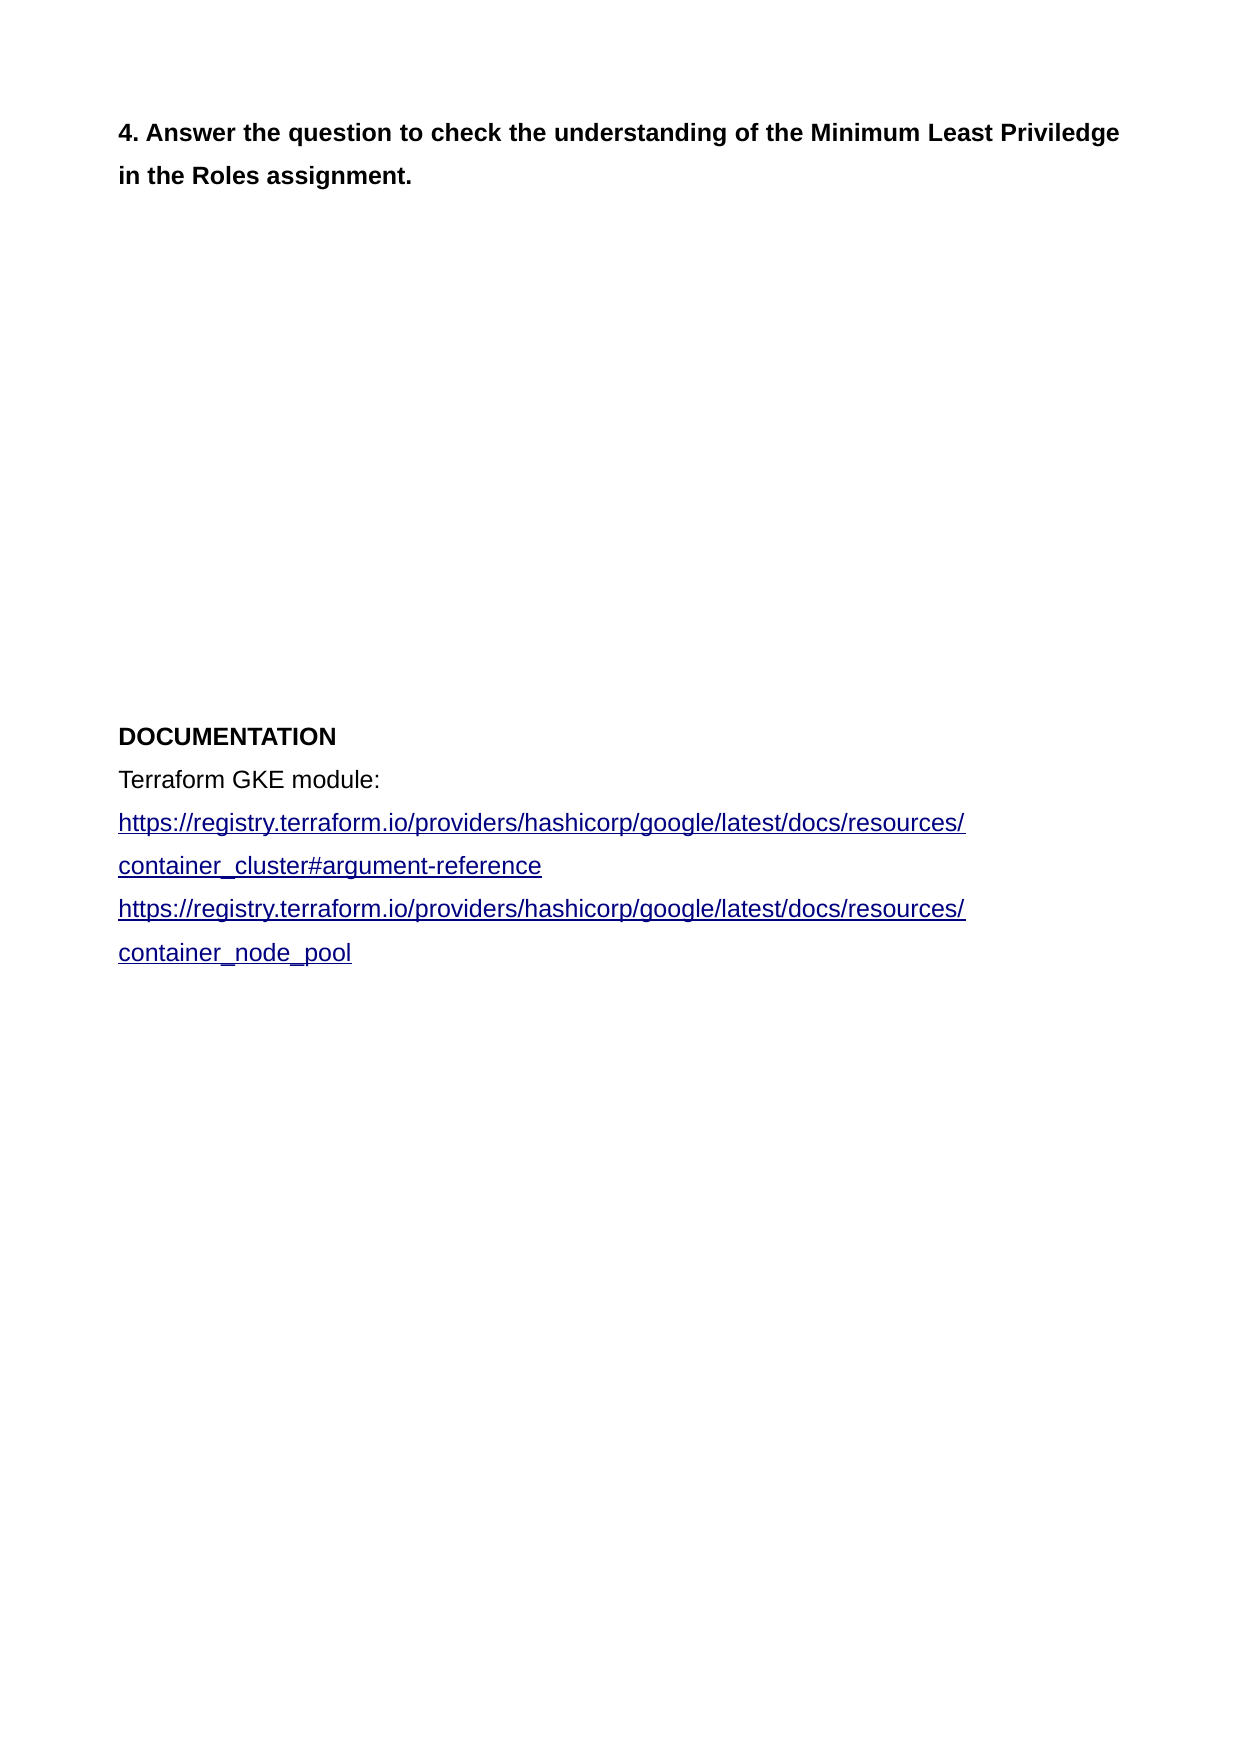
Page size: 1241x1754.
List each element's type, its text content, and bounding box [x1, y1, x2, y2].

text https://registry.terraform.io/providers/hashicorp/google/latest/docs/resources/container_node_pool [118, 894, 1122, 966]
text Terraform GKE module: https://registry.terraform.io/providers/hashicorp/google/latest/docs/resources/container_cluster#argument-reference [118, 765, 1122, 880]
text 4. Answer the question to check the understanding of the Minimum Least Priviledge in the Roles assignment. [118, 118, 1122, 190]
text DOCUMENTATION [118, 722, 1122, 751]
